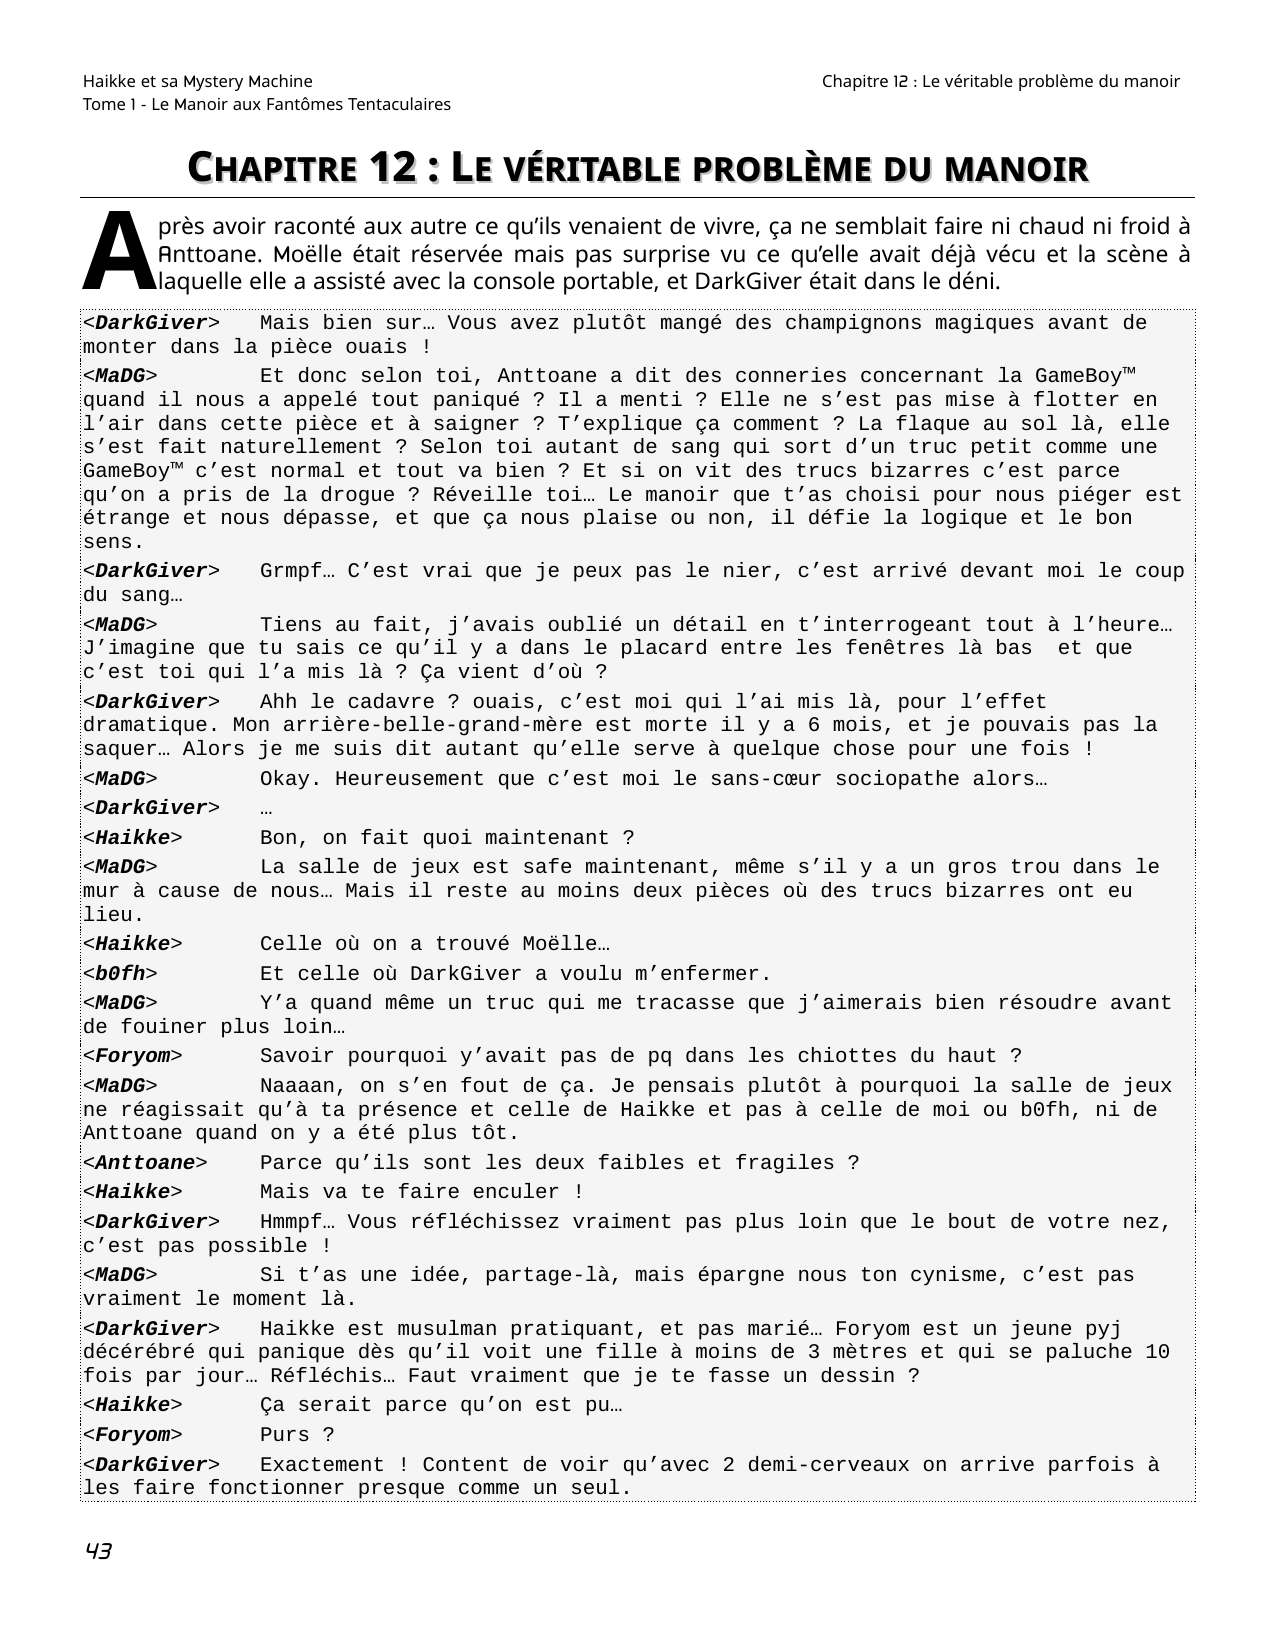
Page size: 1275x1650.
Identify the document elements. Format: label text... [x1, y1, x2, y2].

text <MaDG> Si t’as une idée, partage-là, mais épargne nous ton cynisme, c’est pas vraiment le moment là. [80, 1261, 1195, 1312]
text <b0fh> Et celle où DarkGiver a voulu m’enfermer. [80, 960, 1195, 986]
text <MaDG> La salle de jeux est safe maintenant, même s’il y a un gros trou dans le mur à cause de nous… Mais il reste au moins deux pièces où des trucs bizarres ont eu lieu. [80, 853, 1195, 927]
text <Haikke> Bon, on fait quoi maintenant ? [80, 824, 1195, 850]
text <Haikke> Mais va te faire enculer ! [80, 1178, 1195, 1205]
text <DarkGiver> … [80, 794, 1195, 821]
text <Anttoane> Parce qu’ils sont les deux faibles et fragiles ? [80, 1149, 1195, 1176]
text <MaDG> Et donc selon toi, Anttoane a dit des conneries concernant la GameBoy™ quand il nous a appelé tout paniqué ? Il a menti ? Elle ne s’est pas mise à flotter en l’air dans cette pièce et à saigner ? T’explique ça comment ? La flaque au sol là, elle s’est fait naturellement ? Selon toi autant de sang qui sort d’un truc petit comme une GameBoy™ c’est normal et tout va bien ? Et si on vit des trucs bizarres c’est parce qu’on a pris de la drogue ? Réveille toi… Le manoir que t’as choisi pour nous piéger est étrange et nous dépasse, et que ça nous plaise ou non, il défie la logique et le bon sens. [80, 362, 1195, 554]
text <DarkGiver> Ahh le cadavre ? ouais, c’est moi qui l’ai mis là, pour l’effet dramatique. Mon arrière-belle-grand-mère est morte il y a 6 mois, et je pouvais pas la saquer… Alors je me suis dit autant qu’elle serve à quelque chose pour une fois ! [80, 688, 1195, 762]
text <MaDG> Y’a quand même un truc qui me tracasse que j’aimerais bien résoudre avant de fouiner plus loin… [80, 989, 1195, 1039]
subtitle Chapitre 12 : Le véritable problème du manoir [80, 134, 1195, 197]
text <Foryom> Purs ? [80, 1421, 1195, 1448]
text <DarkGiver> Mais bien sur… Vous avez plutôt mangé des champignons magiques avant de monter dans la pièce ouais ! [80, 309, 1195, 359]
text <DarkGiver> Grmpf… C’est vrai que je peux pas le nier, c’est arrivé devant moi le coup du sang… [80, 557, 1195, 608]
text <DarkGiver> Haikke est musulman pratiquant, et pas marié… Foryom est un jeune pyj décérébré qui panique dès qu’il voit une fille à moins de 3 mètres et qui se paluche 10 fois par jour… Réfléchis… Faut vraiment que je te fasse un dessin ? [80, 1314, 1195, 1388]
text Après avoir raconté aux autre ce qu’ils venaient de vivre, ça ne semblait faire ni chaud ni froid à Anttoane. Moëlle était réservée mais pas surprise vu ce qu’elle avait déjà vécu et la scène à laquelle elle a assisté avec la console portable, et DarkGiver était dans le déni. [83, 212, 1192, 294]
text <Foryom> Savoir pourquoi y’avait pas de pq dans les chiottes du haut ? [80, 1042, 1195, 1069]
text <Haikke> Ça serait parce qu’on est pu… [80, 1391, 1195, 1418]
text <MaDG> Naaaan, on s’en fout de ça. Je pensais plutôt à pourquoi la salle de jeux ne réagissait qu’à ta présence et celle de Haikke et pas à celle de moi ou b0fh, ni de Anttoane quand on y a été plus tôt. [80, 1072, 1195, 1146]
text <MaDG> Tiens au fait, j’avais oublié un détail en t’interrogeant tout à l’heure… J’imagine que tu sais ce qu’il y a dans le placard entre les fenêtres là bas et que c’est toi qui l’a mis là ? Ça vient d’où ? [80, 611, 1195, 685]
text <DarkGiver> Exactement ! Content de voir qu’avec 2 demi-cerveaux on arrive parfois à les faire fonctionner presque comme un seul. [80, 1451, 1195, 1501]
text <DarkGiver> Hmmpf… Vous réfléchissez vraiment pas plus loin que le bout de votre nez, c’est pas possible ! [80, 1208, 1195, 1258]
text <Haikke> Celle où on a trouvé Moëlle… [80, 930, 1195, 957]
text <MaDG> Okay. Heureusement que c’est moi le sans-cœur sociopathe alors… [80, 764, 1195, 791]
